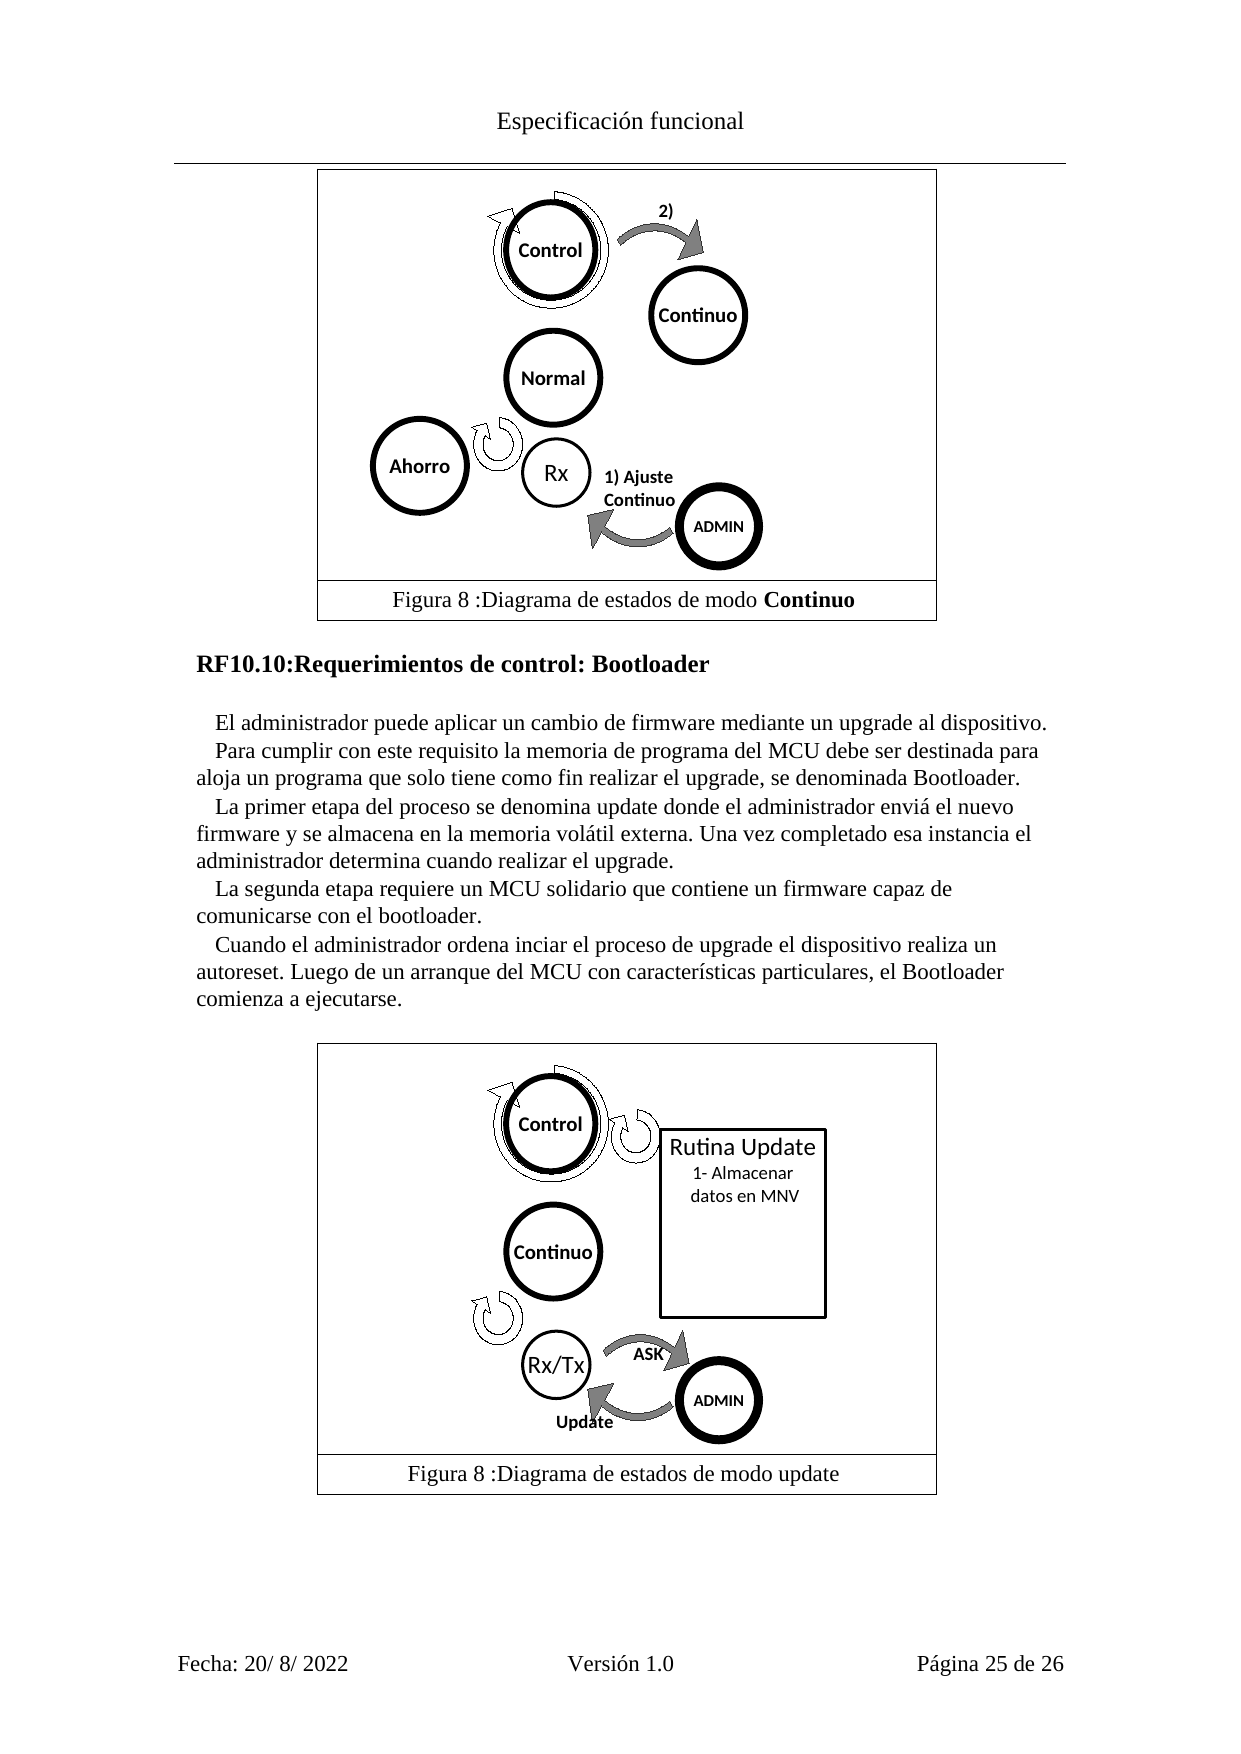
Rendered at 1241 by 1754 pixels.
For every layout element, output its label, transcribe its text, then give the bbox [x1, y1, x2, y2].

text El administrador puede aplicar un cambio de firmware mediante un upgrade al dispositivo. [196, 709, 1061, 735]
table_header [318, 170, 936, 580]
text La segunda etapa requiere un MCU solidario que contiene un firmware capaz de comunicarse con el bootloader. [196, 876, 1061, 929]
subtitle RF10.10:Requerimientos de control: Bootloader [196, 649, 1061, 678]
table_cell Figura 8 :Diagrama de estados de modo Continuo [318, 581, 936, 620]
text Cuando el administrador ordena inciar el proceso de upgrade el dispositivo realiza un autoreset. Luego de un arranque del MCU con características particulares, el Bootloader comienza a ejecutarse. [196, 931, 1061, 1012]
text La primer etapa del proceso se denomina update donde el administrador enviá el nuevo firmware y se almacena en la memoria volátil externa. Una vez completado esa instancia el administrador determina cuando realizar el upgrade. [196, 793, 1061, 873]
text Para cumplir con este requisito la memoria de programa del MCU debe ser destinada para aloja un programa que solo tiene como fin realizar el upgrade, se denominada Bootloader. [196, 737, 1061, 791]
table_cell Figura 8 :Diagrama de estados de modo update [318, 1455, 936, 1494]
table_header [318, 1044, 936, 1454]
